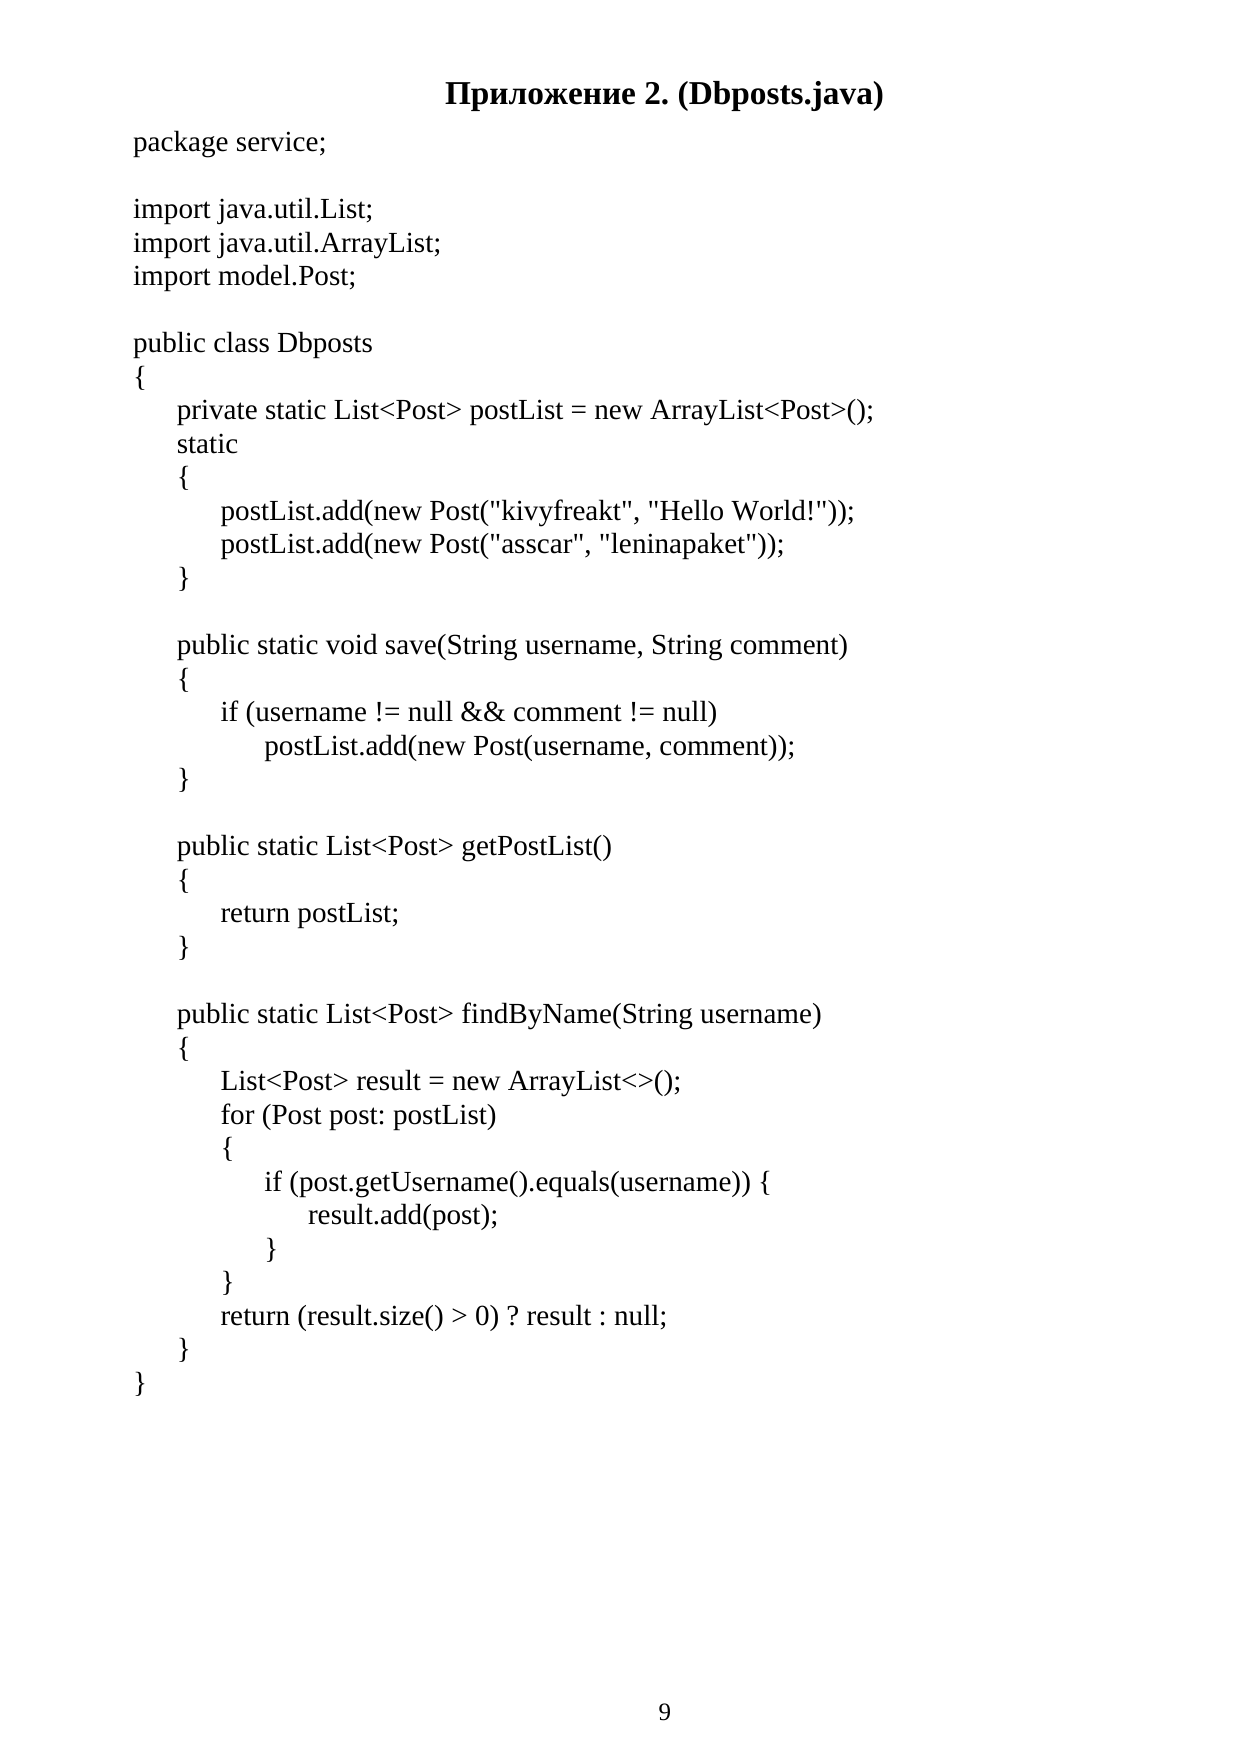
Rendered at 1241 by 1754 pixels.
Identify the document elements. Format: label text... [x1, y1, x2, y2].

text } [133, 1365, 1196, 1399]
text } [133, 929, 1196, 963]
text public class Dbposts [133, 325, 1196, 359]
text if (username != null && comment != null) [133, 694, 1196, 728]
text { [133, 459, 1196, 493]
text return postList; [133, 896, 1196, 929]
text import model.Post; [133, 258, 1196, 292]
text } [133, 1231, 1196, 1264]
text for (Post post: postList) [133, 1097, 1196, 1130]
text return (result.size() > 0) ? result : null; [133, 1298, 1196, 1332]
text import java.util.List; [133, 191, 1196, 225]
text } [133, 761, 1196, 795]
text private static List<Post> postList = new ArrayList<Post>(); [133, 392, 1196, 426]
text public static void save(String username, String comment) [133, 627, 1196, 661]
text } [133, 1264, 1196, 1298]
text public static List<Post> getPostList() [133, 828, 1196, 862]
text { [133, 862, 1196, 896]
text List<Post> result = new ArrayList<>(); [133, 1063, 1196, 1097]
text { [133, 1130, 1196, 1164]
text static [133, 426, 1196, 459]
text if (post.getUsername().equals(username)) { [133, 1164, 1196, 1197]
subtitle Приложение 2. (Dbposts.java) [133, 73, 1196, 112]
text { [133, 661, 1196, 694]
text postList.add(new Post("asscar", "leninapaket")); [133, 527, 1196, 560]
text public static List<Post> findByName(String username) [133, 996, 1196, 1030]
text package service; [133, 124, 1196, 158]
text postList.add(new Post(username, comment)); [133, 728, 1196, 761]
text } [133, 560, 1196, 594]
text postList.add(new Post("kivyfreakt", "Hello World!")); [133, 493, 1196, 527]
text import java.util.ArrayList; [133, 225, 1196, 258]
text { [133, 1030, 1196, 1063]
text result.add(post); [133, 1197, 1196, 1231]
text { [133, 359, 1196, 392]
text } [133, 1332, 1196, 1365]
